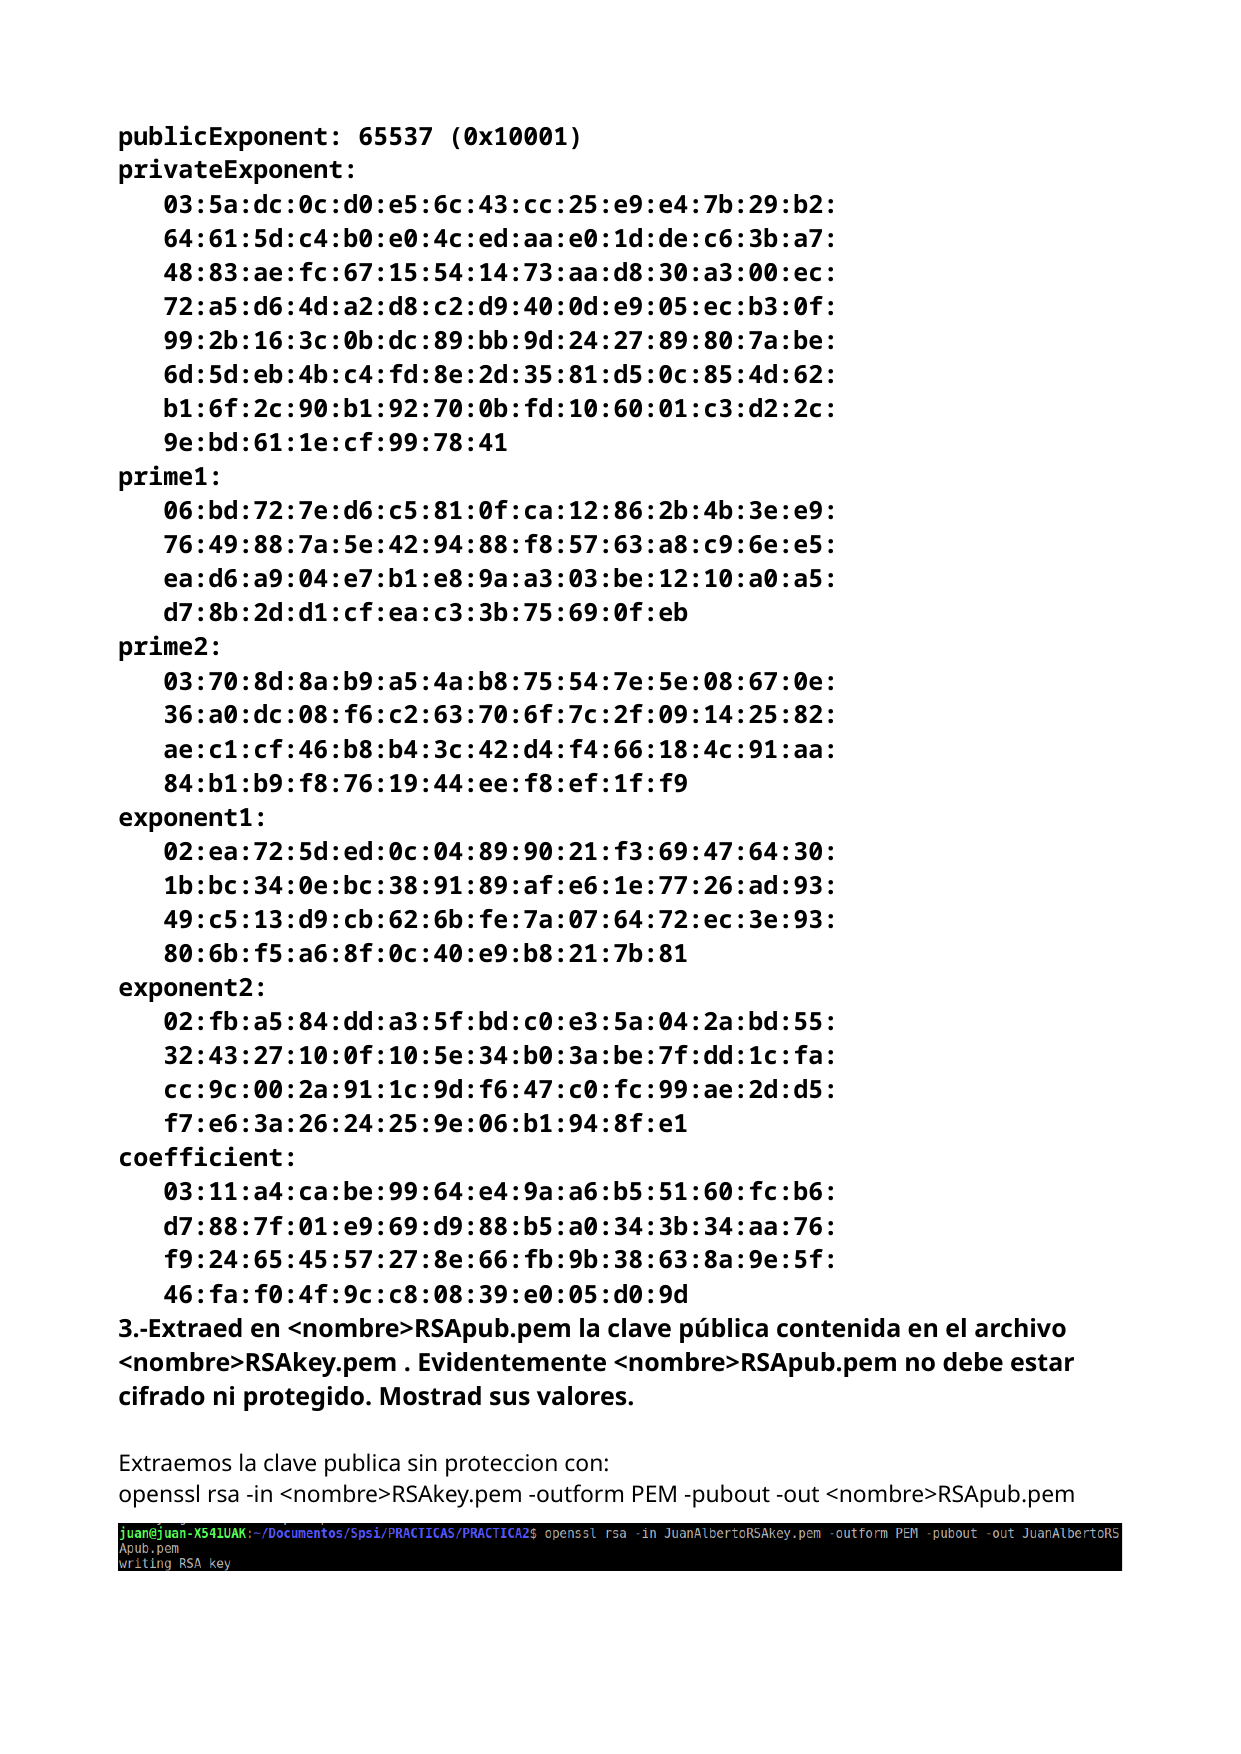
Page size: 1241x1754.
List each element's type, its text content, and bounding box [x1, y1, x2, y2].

text Extraemos la clave publica sin proteccion con: [118, 1447, 1122, 1478]
text 3.-Extraed en <nombre>RSApub.pem la clave pública contenida en el archivo <nombre>RSAkey.pem . Evidentemente <nombre>RSApub.pem no debe estar cifrado ni protegido. Mostrad sus valores. [118, 1310, 1122, 1412]
text publicExponent: 65537 (0x10001) privateExponent: 03:5a:dc:0c:d0:e5:6c:43:cc:25:e9:e4:7b:29:b2: 64:61:5d:c4:b0:e0:4c:ed:aa:e0:1d:de:c6:3b:a7: 48:83:ae:fc:67:15:54:14:73:aa:d8:30:a3:00:ec: 72:a5:d6:4d:a2:d8:c2:d9:40:0d:e9:05:ec:b3:0f: 99:2b:16:3c:0b:dc:89:bb:9d:24:27:89:80:7a:be: 6d:5d:eb:4b:c4:fd:8e:2d:35:81:d5:0c:85:4d:62: b1:6f:2c:90:b1:92:70:0b:fd:10:60:01:c3:d2:2c: 9e:bd:61:1e:cf:99:78:41 prime1: 06:bd:72:7e:d6:c5:81:0f:ca:12:86:2b:4b:3e:e9: 76:49:88:7a:5e:42:94:88:f8:57:63:a8:c9:6e:e5: ea:d6:a9:04:e7:b1:e8:9a:a3:03:be:12:10:a0:a5: d7:8b:2d:d1:cf:ea:c3:3b:75:69:0f:eb prime2: 03:70:8d:8a:b9:a5:4a:b8:75:54:7e:5e:08:67:0e: 36:a0:dc:08:f6:c2:63:70:6f:7c:2f:09:14:25:82: ae:c1:cf:46:b8:b4:3c:42:d4:f4:66:18:4c:91:aa: 84:b1:b9:f8:76:19:44:ee:f8:ef:1f:f9 exponent1: 02:ea:72:5d:ed:0c:04:89:90:21:f3:69:47:64:30: 1b:bc:34:0e:bc:38:91:89:af:e6:1e:77:26:ad:93: 49:c5:13:d9:cb:62:6b:fe:7a:07:64:72:ec:3e:93: 80:6b:f5:a6:8f:0c:40:e9:b8:21:7b:81 exponent2: 02:fb:a5:84:dd:a3:5f:bd:c0:e3:5a:04:2a:bd:55: 32:43:27:10:0f:10:5e:34:b0:3a:be:7f:dd:1c:fa: cc:9c:00:2a:91:1c:9d:f6:47:c0:fc:99:ae:2d:d5: f7:e6:3a:26:24:25:9e:06:b1:94:8f:e1 coefficient: 03:11:a4:ca:be:99:64:e4:9a:a6:b5:51:60:fc:b6: d7:88:7f:01:e9:69:d9:88:b5:a0:34:3b:34:aa:76: f9:24:65:45:57:27:8e:66:fb:9b:38:63:8a:9e:5f: 46:fa:f0:4f:9c:c8:08:39:e0:05:d0:9d [118, 118, 1122, 1310]
picture [118, 1523, 1123, 1571]
text openssl rsa -in <nombre>RSAkey.pem -outform PEM -pubout -out <nombre>RSApub.pem [118, 1478, 1122, 1509]
